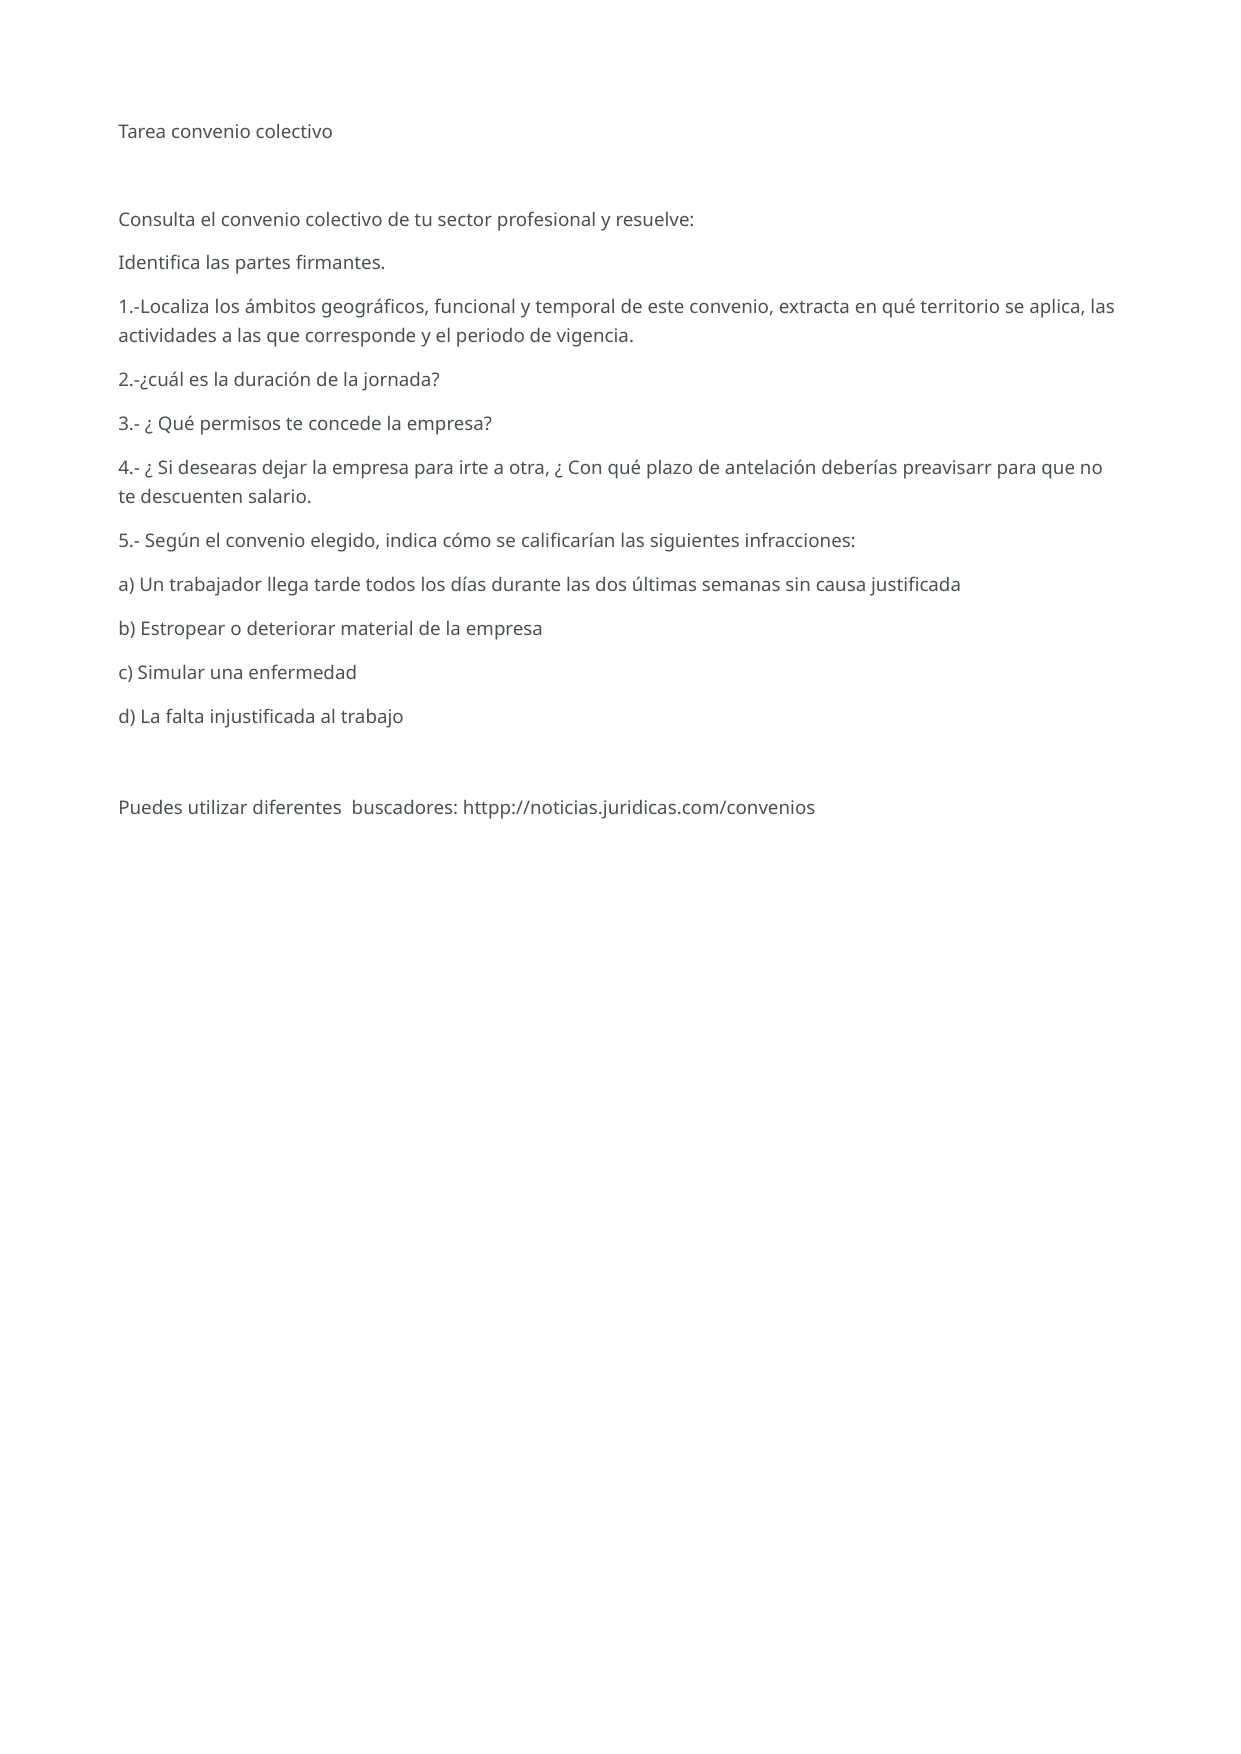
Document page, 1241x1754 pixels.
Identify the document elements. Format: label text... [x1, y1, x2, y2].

text a) Un trabajador llega tarde todos los días durante las dos últimas semanas sin causa justificada [118, 571, 1122, 597]
text 1.-Localiza los ámbitos geográficos, funcional y temporal de este convenio, extracta en qué territorio se aplica, las actividades a las que corresponde y el periodo de vigencia. [118, 293, 1122, 348]
text 4.- ¿ Si desearas dejar la empresa para irte a otra, ¿ Con qué plazo de antelación deberías preavisarr para que no te descuenten salario. [118, 454, 1122, 509]
text d) La falta injustificada al trabajo [118, 703, 1122, 728]
text c) Simular una enfermedad [118, 659, 1122, 684]
text 5.- Según el convenio elegido, indica cómo se calificarían las siguientes infracciones: [118, 527, 1122, 553]
text 2.-¿cuál es la duración de la jornada? [118, 367, 1122, 392]
text 3.- ¿ Qué permisos te concede la empresa? [118, 411, 1122, 436]
text b) Estropear o deteriorar material de la empresa [118, 615, 1122, 641]
text Identifica las partes firmantes. [118, 250, 1122, 275]
text Tarea convenio colectivo [118, 118, 1122, 144]
text Consulta el convenio colectivo de tu sector profesional y resuelve: [118, 206, 1122, 231]
text Puedes utilizar diferentes buscadores: httpp://noticias.juridicas.com/convenios [118, 794, 1122, 820]
